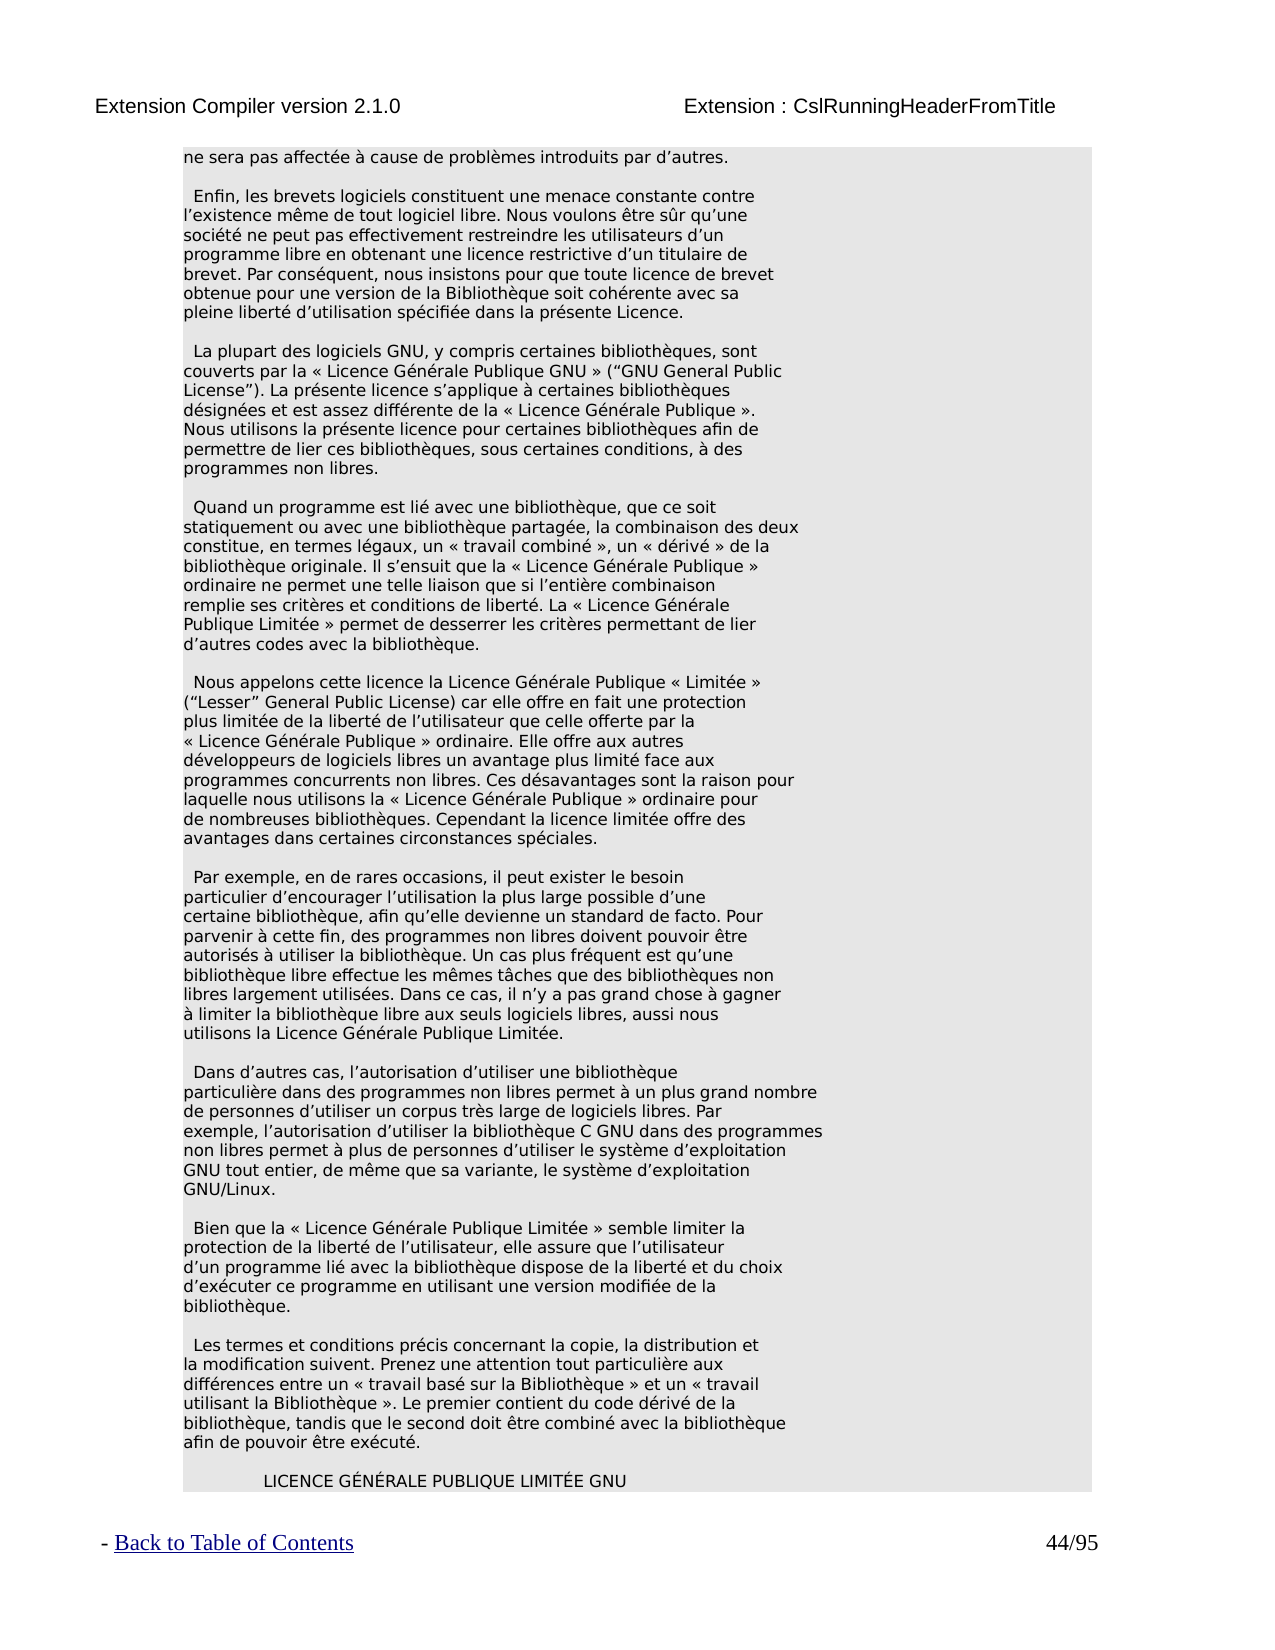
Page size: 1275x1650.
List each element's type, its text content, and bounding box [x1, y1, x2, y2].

text de personnes d’utiliser un corpus très large de logiciels libres. Par [183, 1102, 1092, 1121]
text programme libre en obtenant une licence restrictive d’un titulaire de [183, 245, 1092, 264]
text de nombreuses bibliothèques. Cependant la licence limitée offre des [183, 810, 1092, 829]
text différences entre un « travail basé sur la Bibliothèque » et un « travail [183, 1375, 1092, 1394]
text programmes non libres. [183, 459, 1092, 479]
text exemple, l’autorisation d’utiliser la bibliothèque C GNU dans des programmes [183, 1121, 1092, 1141]
text bibliothèque, tandis que le second doit être combiné avec la bibliothèque [183, 1414, 1092, 1433]
text désignées et est assez différente de la « Licence Générale Publique ». [183, 401, 1092, 420]
text particulier d’encourager l’utilisation la plus large possible d’une [183, 888, 1092, 907]
text GNU/Linux. [183, 1180, 1092, 1199]
text d’exécuter ce programme en utilisant une version modifiée de la [183, 1277, 1092, 1297]
text utilisons la Licence Générale Publique Limitée. [183, 1024, 1092, 1043]
text bibliothèque. [183, 1297, 1092, 1316]
text Publique Limitée » permet de desserrer les critères permettant de lier [183, 615, 1092, 634]
text (“Lesser” General Public License) car elle offre en fait une protection [183, 693, 1092, 712]
text développeurs de logiciels libres un avantage plus limité face aux [183, 751, 1092, 771]
text permettre de lier ces bibliothèques, sous certaines conditions, à des [183, 440, 1092, 459]
text la modification suivent. Prenez une attention tout particulière aux [183, 1355, 1092, 1375]
text avantages dans certaines circonstances spéciales. [183, 829, 1092, 849]
text pleine liberté d’utilisation spécifiée dans la présente Licence. [183, 303, 1092, 323]
text laquelle nous utilisons la « Licence Générale Publique » ordinaire pour [183, 790, 1092, 810]
text utilisant la Bibliothèque ». Le premier contient du code dérivé de la [183, 1394, 1092, 1414]
text certaine bibliothèque, afin qu’elle devienne un standard de facto. Pour [183, 907, 1092, 927]
text Bien que la « Licence Générale Publique Limitée » semble limiter la [183, 1219, 1092, 1238]
text LICENCE GÉNÉRALE PUBLIQUE LIMITÉE GNU [183, 1472, 1092, 1492]
text afin de pouvoir être exécuté. [183, 1433, 1092, 1453]
text parvenir à cette fin, des programmes non libres doivent pouvoir être [183, 927, 1092, 946]
text statiquement ou avec une bibliothèque partagée, la combinaison des deux [183, 518, 1092, 537]
text Nous utilisons la présente licence pour certaines bibliothèques afin de [183, 420, 1092, 440]
text non libres permet à plus de personnes d’utiliser le système d’exploitation [183, 1141, 1092, 1160]
text remplie ses critères et conditions de liberté. La « Licence Générale [183, 596, 1092, 615]
text « Licence Générale Publique » ordinaire. Elle offre aux autres [183, 732, 1092, 751]
text particulière dans des programmes non libres permet à un plus grand nombre [183, 1082, 1092, 1102]
text programmes concurrents non libres. Ces désavantages sont la raison pour [183, 771, 1092, 790]
text à limiter la bibliothèque libre aux seuls logiciels libres, aussi nous [183, 1004, 1092, 1024]
text constitue, en termes légaux, un « travail combiné », un « dérivé » de la [183, 537, 1092, 557]
text Enfin, les brevets logiciels constituent une menace constante contre [183, 186, 1092, 206]
text bibliothèque libre effectue les mêmes tâches que des bibliothèques non [183, 966, 1092, 985]
text License”). La présente licence s’applique à certaines bibliothèques [183, 381, 1092, 401]
text Les termes et conditions précis concernant la copie, la distribution et [183, 1336, 1092, 1355]
text Quand un programme est lié avec une bibliothèque, que ce soit [183, 498, 1092, 518]
text d’autres codes avec la bibliothèque. [183, 634, 1092, 654]
text plus limitée de la liberté de l’utilisateur que celle offerte par la [183, 712, 1092, 732]
text bibliothèque originale. Il s’ensuit que la « Licence Générale Publique » [183, 557, 1092, 576]
text protection de la liberté de l’utilisateur, elle assure que l’utilisateur [183, 1238, 1092, 1258]
text ne sera pas affectée à cause de problèmes introduits par d’autres. [183, 147, 1092, 167]
text brevet. Par conséquent, nous insistons pour que toute licence de brevet [183, 264, 1092, 284]
text GNU tout entier, de même que sa variante, le système d’exploitation [183, 1160, 1092, 1180]
text libres largement utilisées. Dans ce cas, il n’y a pas grand chose à gagner [183, 985, 1092, 1004]
text ordinaire ne permet une telle liaison que si l’entière combinaison [183, 576, 1092, 596]
text d’un programme lié avec la bibliothèque dispose de la liberté et du choix [183, 1258, 1092, 1277]
text obtenue pour une version de la Bibliothèque soit cohérente avec sa [183, 284, 1092, 303]
text Dans d’autres cas, l’autorisation d’utiliser une bibliothèque [183, 1063, 1092, 1082]
text autorisés à utiliser la bibliothèque. Un cas plus fréquent est qu’une [183, 946, 1092, 966]
text l’existence même de tout logiciel libre. Nous voulons être sûr qu’une [183, 206, 1092, 225]
text couverts par la « Licence Générale Publique GNU » (“GNU General Public [183, 362, 1092, 381]
text Nous appelons cette licence la Licence Générale Publique « Limitée » [183, 673, 1092, 693]
text Par exemple, en de rares occasions, il peut exister le besoin [183, 868, 1092, 888]
text société ne peut pas effectivement restreindre les utilisateurs d’un [183, 225, 1092, 245]
text La plupart des logiciels GNU, y compris certaines bibliothèques, sont [183, 342, 1092, 362]
